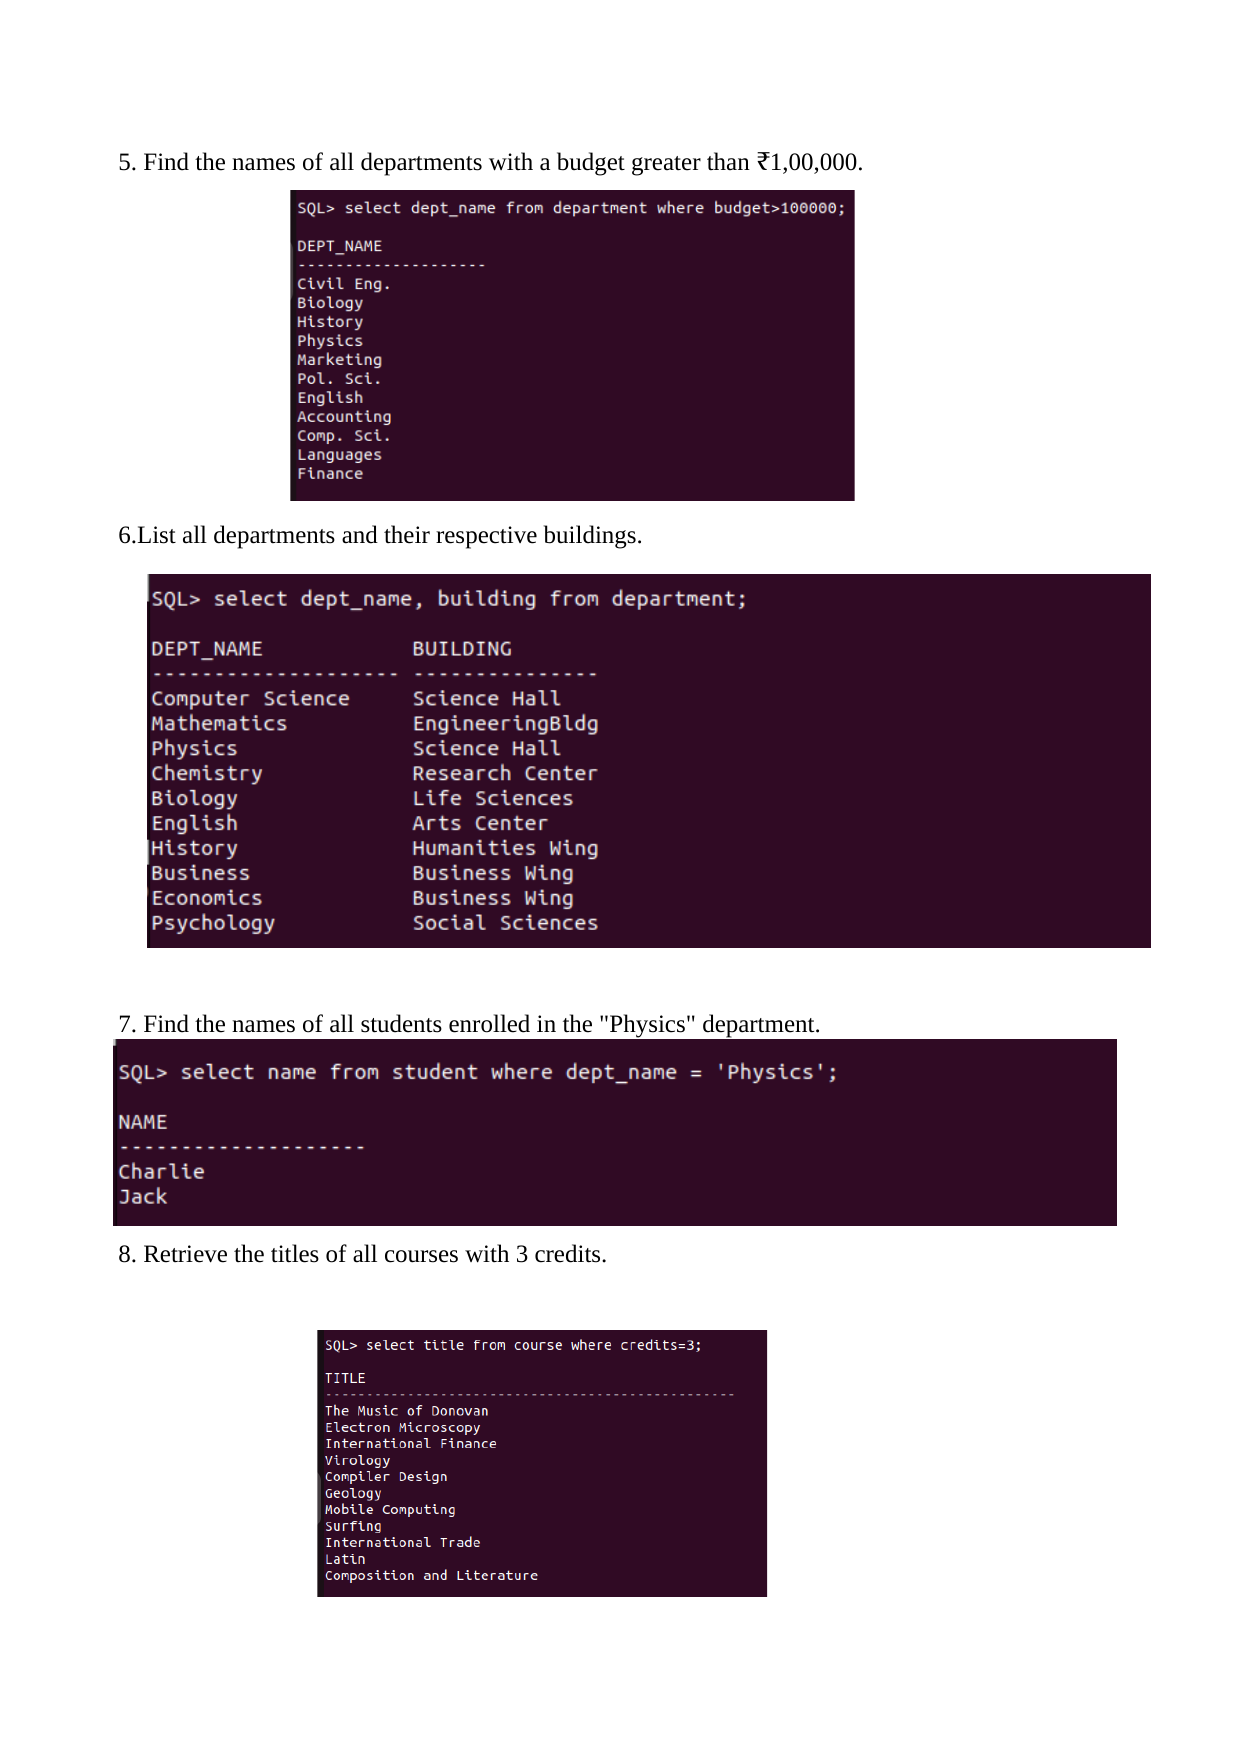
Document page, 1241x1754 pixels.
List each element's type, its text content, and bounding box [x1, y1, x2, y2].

picture [147, 574, 1151, 948]
text 6.List all departments and their respective buildings. [118, 521, 1122, 549]
text 7. Find the names of all students enrolled in the "Physics" department. [118, 1009, 1122, 1038]
picture [317, 1330, 768, 1597]
picture [113, 1039, 1117, 1226]
text 5. Find the names of all departments with a budget greater than ₹1,00,000. [118, 147, 1122, 176]
picture [290, 190, 855, 501]
text 8. Retrieve the titles of all courses with 3 credits. [118, 1239, 1122, 1268]
